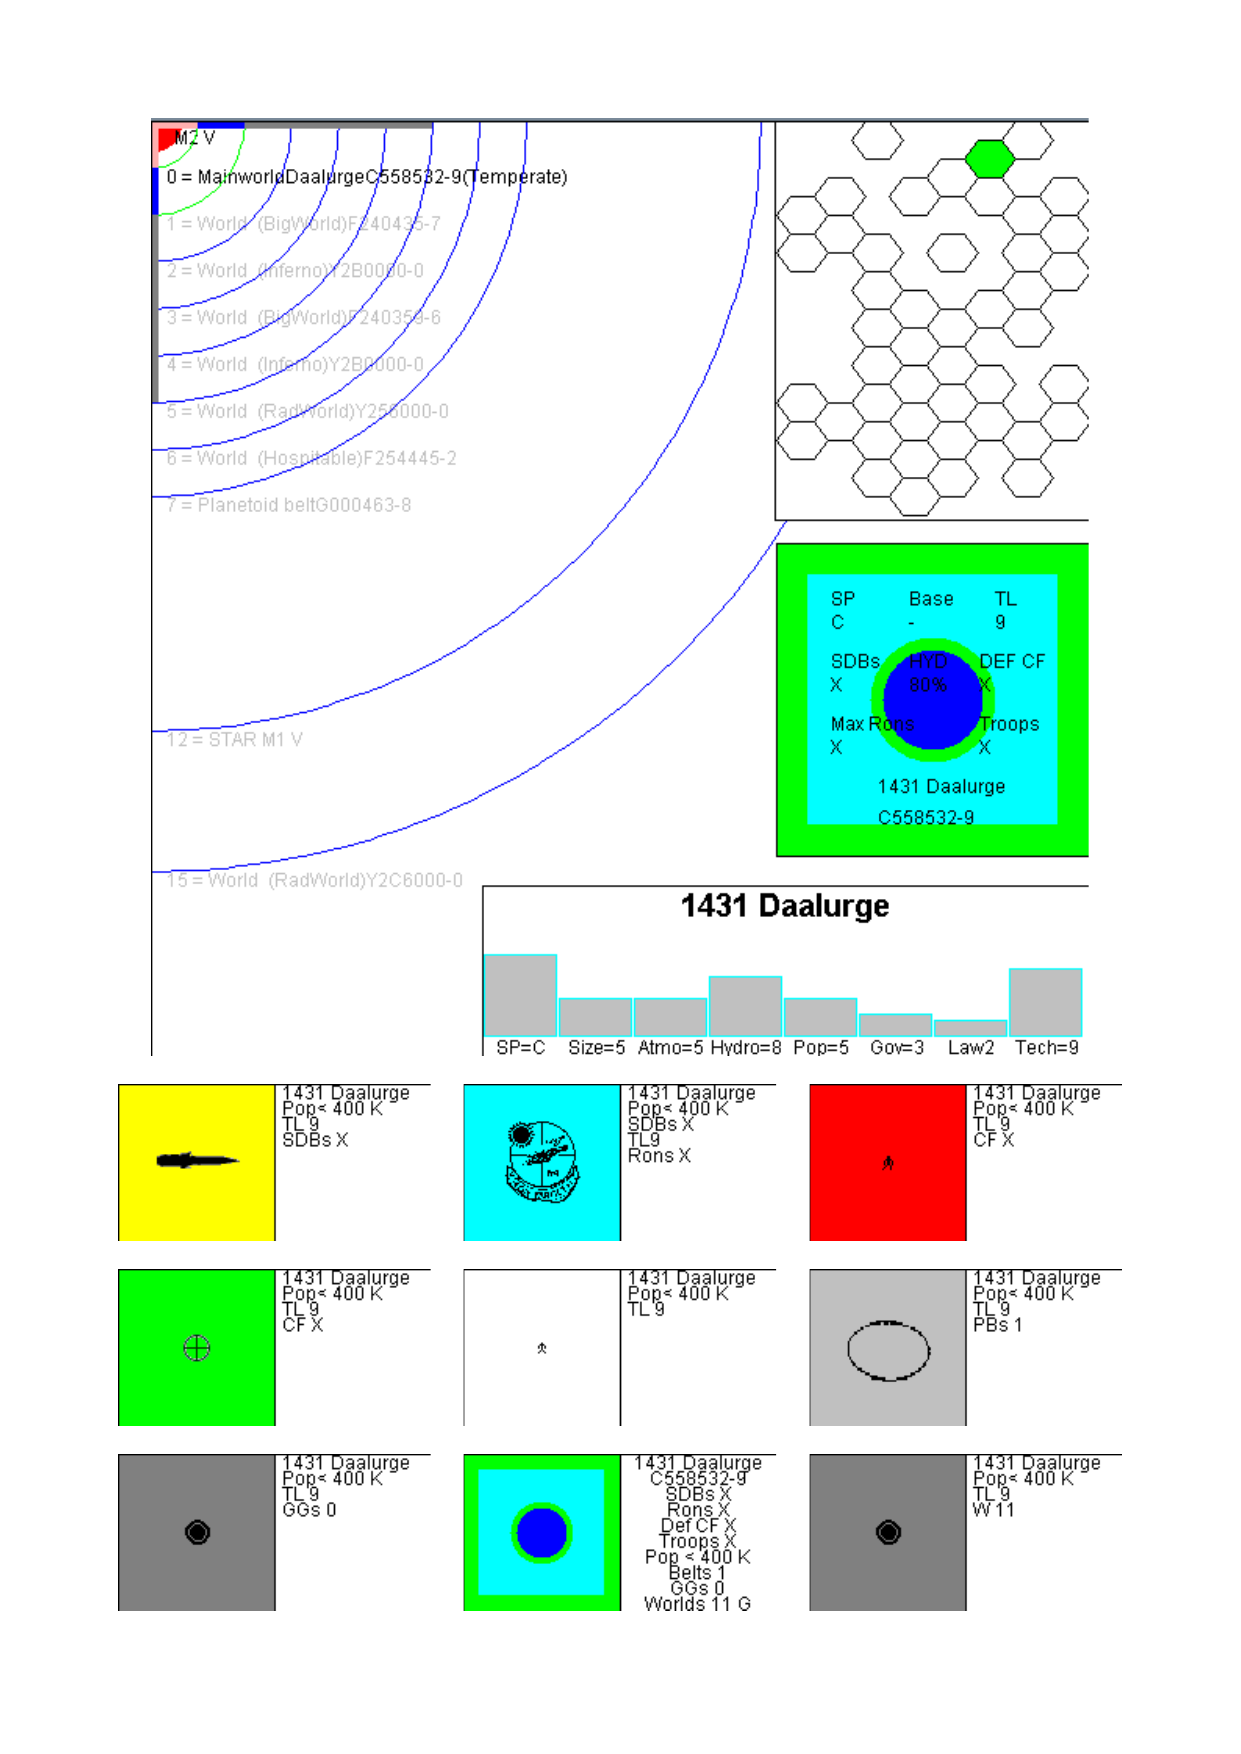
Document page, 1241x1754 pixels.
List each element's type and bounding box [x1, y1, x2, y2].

picture [809, 1269, 1122, 1426]
picture [463, 1269, 777, 1426]
picture [809, 1084, 1122, 1241]
picture [118, 1269, 431, 1426]
picture [463, 1454, 777, 1611]
picture [151, 118, 1089, 1056]
picture [118, 1454, 431, 1611]
picture [809, 1454, 1122, 1611]
picture [463, 1084, 777, 1241]
picture [118, 1084, 431, 1241]
